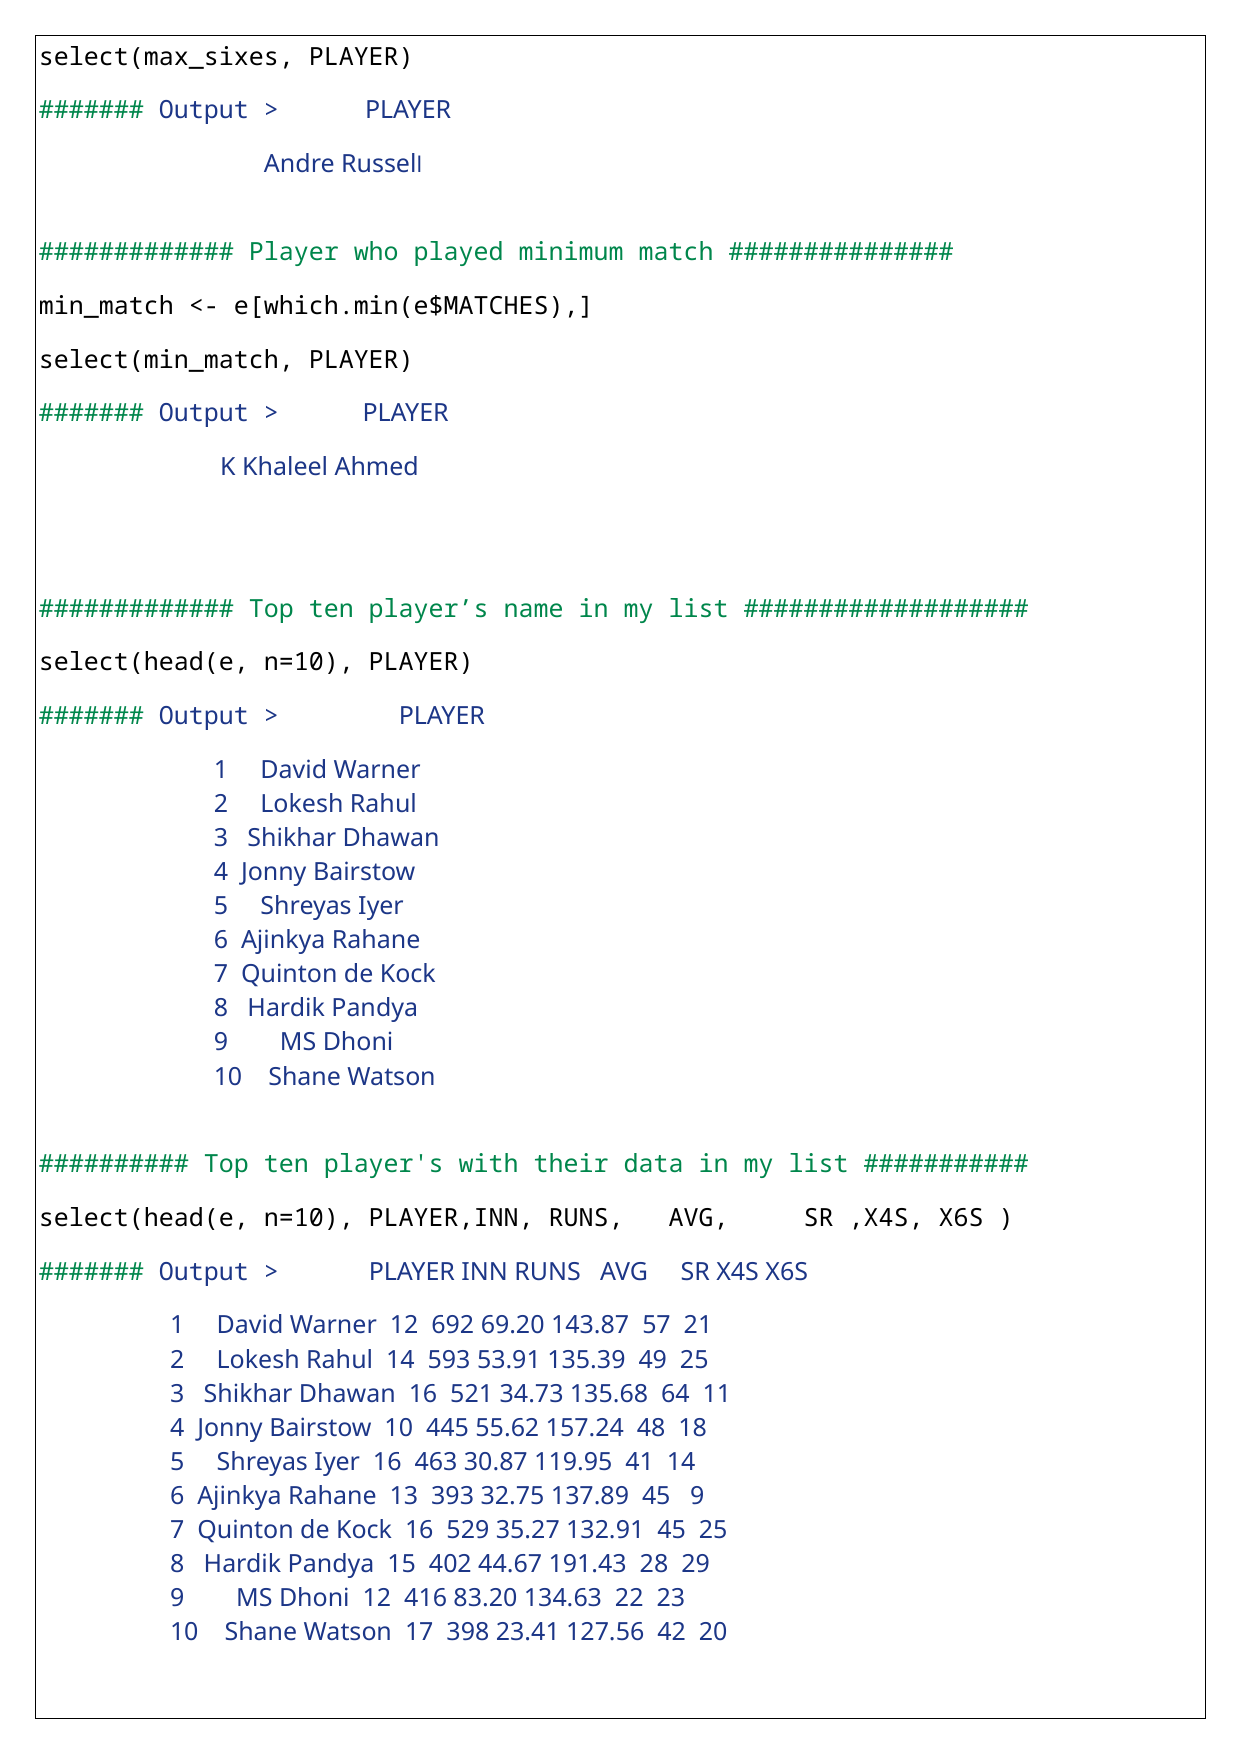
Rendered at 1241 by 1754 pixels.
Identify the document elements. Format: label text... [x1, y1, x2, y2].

text 4 Jonny Bairstow 10 445 55.62 157.24 48 18 [38, 1409, 1202, 1443]
text select(head(e, n=10), PLAYER,INN, RUNS, AVG, SR ,X4S, X6S ) [38, 1200, 1202, 1234]
text 7 Quinton de Kock [38, 956, 1202, 990]
text 1 David Warner 12 692 69.20 143.87 57 21 [38, 1307, 1202, 1341]
text 10 Shane Watson [38, 1058, 1202, 1092]
text min_match <- e[which.min(e$MATCHES),] [38, 287, 1202, 322]
text 9 MS Dhoni 12 416 83.20 134.63 22 23 [38, 1580, 1202, 1614]
text ####### Output > PLAYER [38, 92, 1202, 126]
text 5 Shreyas Iyer [38, 888, 1202, 922]
text 2 Lokesh Rahul [38, 786, 1202, 820]
text 3 Shikhar Dhawan 16 521 34.73 135.68 64 11 [38, 1375, 1202, 1409]
text select(head(e, n=10), PLAYER) [38, 644, 1202, 678]
text 5 Shreyas Iyer 16 463 30.87 119.95 41 14 [38, 1443, 1202, 1477]
text 2 Lokesh Rahul 14 593 53.91 135.39 49 25 [38, 1341, 1202, 1375]
text 8 Hardik Pandya [38, 990, 1202, 1024]
text ########## Top ten player's with their data in my list ########### [38, 1146, 1202, 1180]
text 6 Ajinkya Rahane 13 393 32.75 137.89 45 9 [38, 1477, 1202, 1512]
text ####### Output > PLAYER INN RUNS AVG SR X4S X6S [38, 1253, 1202, 1287]
text ############# Player who played minimum match ############### [38, 234, 1202, 268]
text 3 Shikhar Dhawan [38, 820, 1202, 854]
text 10 Shane Watson 17 398 23.41 127.56 42 20 [38, 1614, 1202, 1648]
text 9 MS Dhoni [38, 1024, 1202, 1058]
text 1 David Warner [38, 752, 1202, 786]
text ############# Top ten player’s name in my list ################### [38, 590, 1202, 624]
text 7 Quinton de Kock 16 529 35.27 132.91 45 25 [38, 1512, 1202, 1546]
text ####### Output > PLAYER [38, 395, 1202, 429]
text 6 Ajinkya Rahane [38, 922, 1202, 956]
text ####### Output > PLAYER [38, 698, 1202, 732]
text 4 Jonny Bairstow [38, 854, 1202, 888]
text K Khaleel Ahmed [38, 449, 1202, 483]
text select(max_sixes, PLAYER) [38, 38, 1202, 72]
text Andre Russell [38, 146, 1202, 180]
text 8 Hardik Pandya 15 402 44.67 191.43 28 29 [38, 1546, 1202, 1580]
text select(min_match, PLAYER) [38, 341, 1202, 375]
